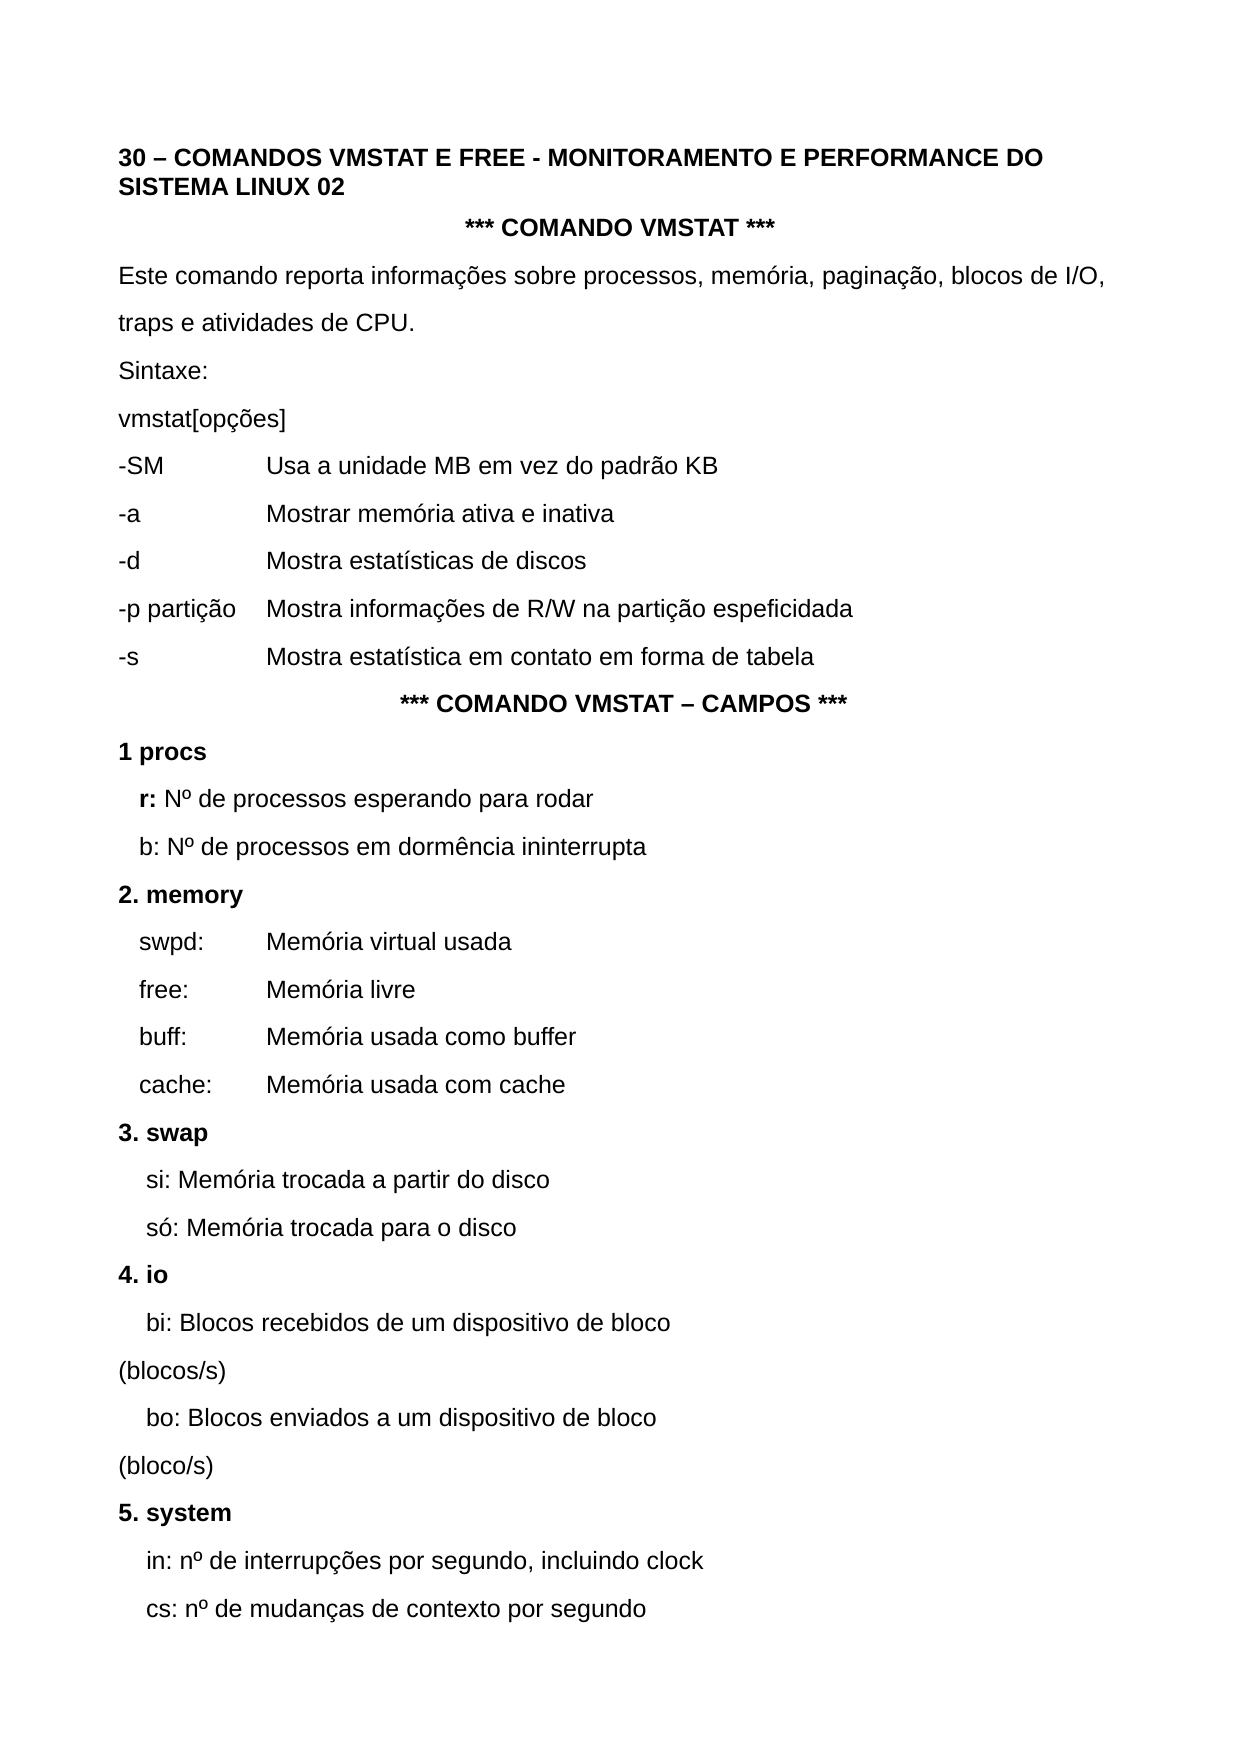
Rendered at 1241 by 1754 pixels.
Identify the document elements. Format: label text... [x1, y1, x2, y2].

text 1 procs [118, 737, 1122, 766]
text in: nº de interrupções por segundo, incluindo clock [118, 1546, 1122, 1575]
text Sintaxe: [118, 356, 1122, 385]
text só: Memória trocada para o disco [118, 1213, 1122, 1242]
text free: Memória livre [118, 975, 1122, 1003]
text si: Memória trocada a partir do disco [118, 1165, 1122, 1194]
text cache: Memória usada com cache [118, 1070, 1122, 1099]
text -s Mostra estatística em contato em forma de tabela [118, 642, 1122, 670]
text traps e atividades de CPU. [118, 308, 1122, 337]
text -SM Usa a unidade MB em vez do padrão KB [118, 451, 1122, 480]
text bo: Blocos enviados a um dispositivo de bloco [118, 1403, 1122, 1432]
text *** COMANDO VMSTAT *** [118, 213, 1122, 242]
text -p partição Mostra informações de R/W na partição espeficidada [118, 594, 1122, 623]
text 5. system [118, 1498, 1122, 1527]
text *** COMANDO VMSTAT – CAMPOS *** [118, 689, 1122, 718]
text vmstat[opções] [118, 403, 1122, 432]
text bi: Blocos recebidos de um dispositivo de bloco [118, 1308, 1122, 1337]
text (blocos/s) [118, 1356, 1122, 1384]
text cs: nº de mudanças de contexto por segundo [118, 1594, 1122, 1622]
text -a Mostrar memória ativa e inativa [118, 499, 1122, 527]
text 3. swap [118, 1118, 1122, 1146]
text Este comando reporta informações sobre processos, memória, paginação, blocos de I/O, [118, 261, 1122, 289]
text b: Nº de processos em dormência ininterrupta [118, 832, 1122, 861]
subtitle 30 – COMANDOS VMSTAT E FREE - MONITORAMENTO E PERFORMANCE DO SISTEMA LINUX 02 [118, 143, 1122, 201]
text (bloco/s) [118, 1451, 1122, 1479]
text -d Mostra estatísticas de discos [118, 546, 1122, 575]
text r: Nº de processos esperando para rodar [118, 784, 1122, 813]
text buff: Memória usada como buffer [118, 1022, 1122, 1051]
text swpd: Memória virtual usada [118, 927, 1122, 956]
text 2. memory [118, 879, 1122, 908]
text 4. io [118, 1260, 1122, 1289]
